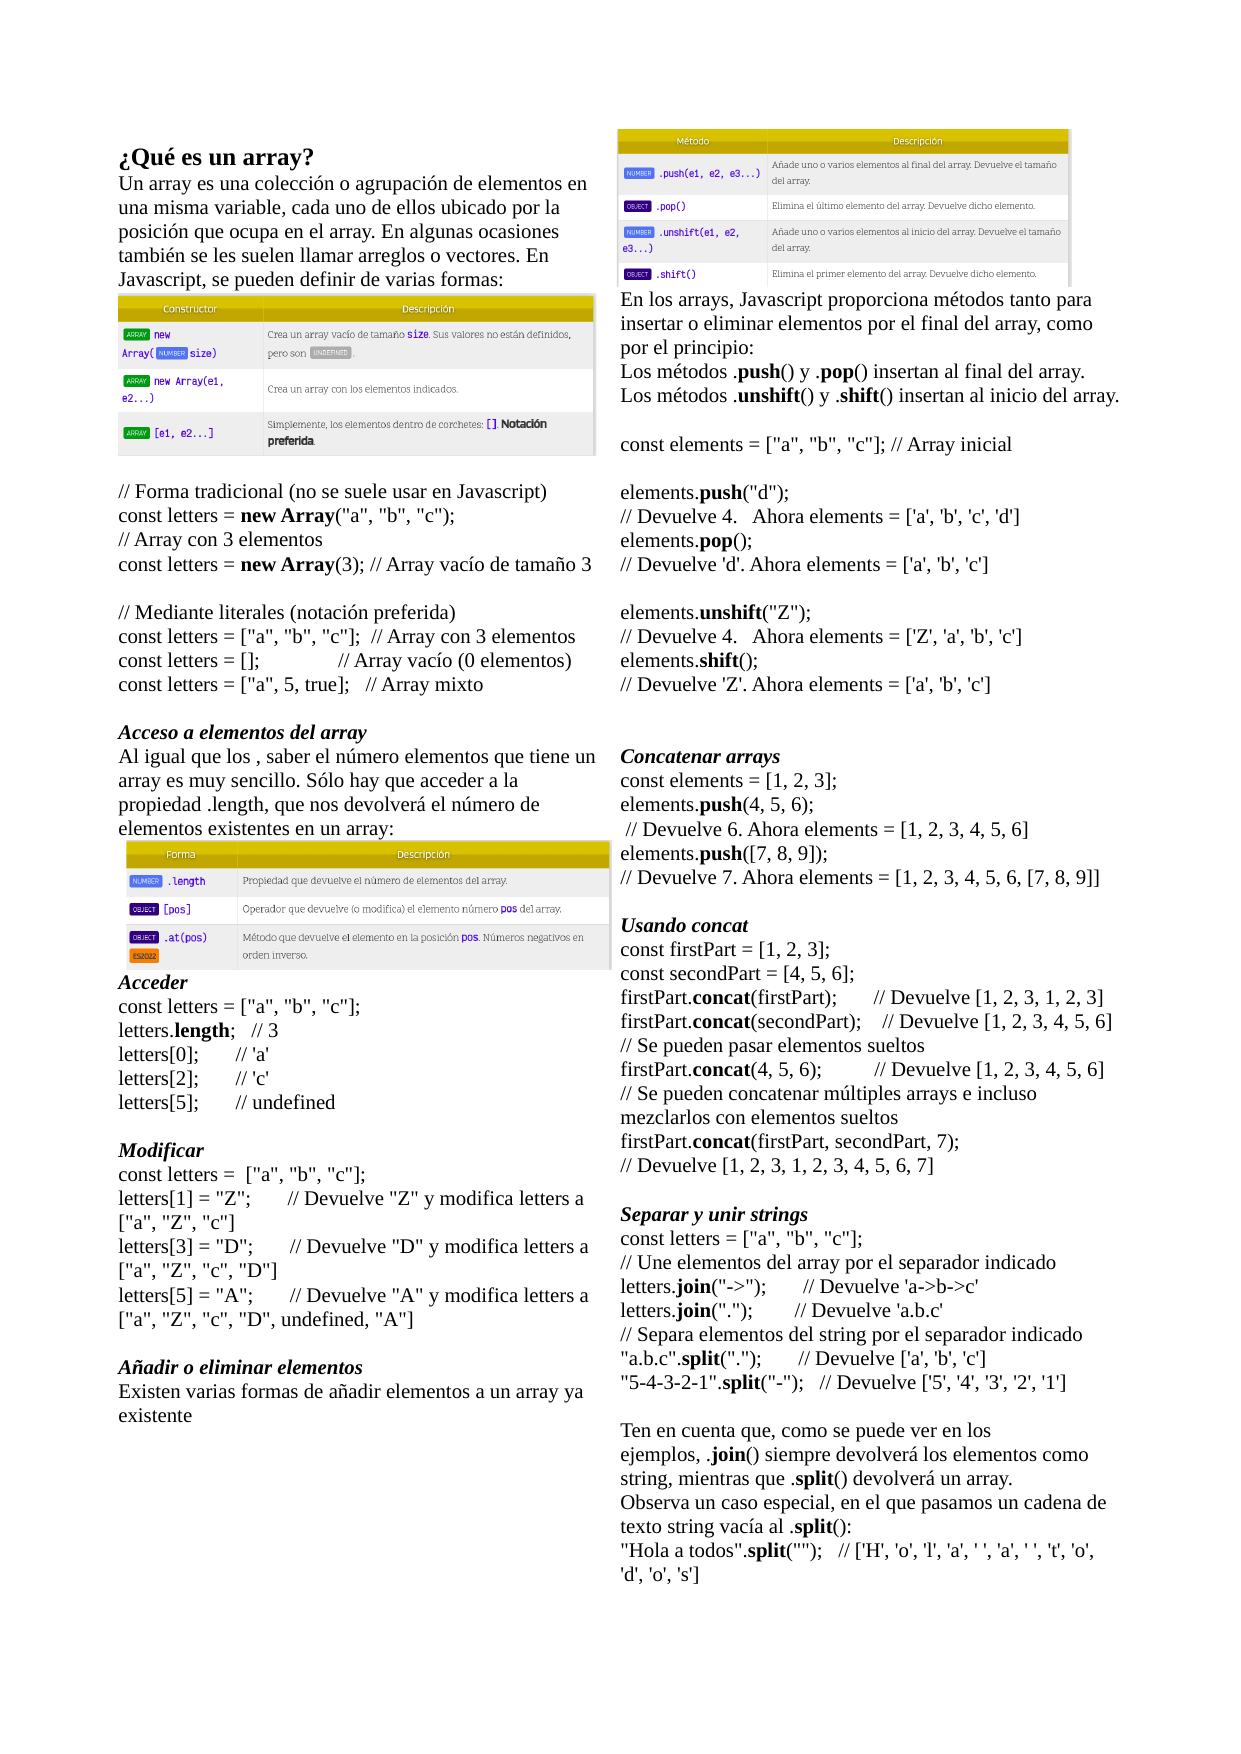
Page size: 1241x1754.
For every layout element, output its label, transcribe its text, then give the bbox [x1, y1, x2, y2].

text elements.push(4, 5, 6); [620, 792, 1122, 816]
text Añadir o eliminar elementos [118, 1355, 620, 1379]
text // Une elementos del array por el separador indicado [620, 1249, 1122, 1274]
text letters[5] = "A"; // Devuelve "A" y modifica letters a ["a", "Z", "c", "D", undefined, "A"] [118, 1282, 620, 1331]
text Al igual que los , saber el número elementos que tiene un array es muy sencillo. Sólo hay que acceder a la propiedad .length, que nos devolverá el número de elementos existentes en un array: [118, 744, 620, 840]
text letters[3] = "D"; // Devuelve "D" y modifica letters a ["a", "Z", "c", "D"] [118, 1234, 620, 1282]
text letters.join("."); // Devuelve 'a.b.c' [620, 1298, 1122, 1322]
text // Devuelve 4. Ahora elements = ['Z', 'a', 'b', 'c'] [620, 624, 1122, 648]
text "5-4-3-2-1".split("-"); // Devuelve ['5', '4', '3', '2', '1'] [620, 1370, 1122, 1394]
text firstPart.concat(secondPart); // Devuelve [1, 2, 3, 4, 5, 6] [620, 1009, 1122, 1033]
text "a.b.c".split("."); // Devuelve ['a', 'b', 'c'] [620, 1346, 1122, 1370]
text letters[0]; // 'a' [118, 1042, 620, 1066]
text ¿Qué es un array? [118, 142, 616, 171]
text letters[2]; // 'c' [118, 1066, 620, 1090]
text const elements = ["a", "b", "c"]; // Array inicial [620, 431, 1122, 456]
text letters.length; // 3 [118, 1018, 620, 1042]
text const elements = [1, 2, 3]; [620, 768, 1122, 792]
text const letters = ["a", "b", "c"]; [620, 1226, 1122, 1249]
text Modificar [118, 1138, 620, 1162]
text Separar y unir strings [620, 1201, 1122, 1226]
text elements.push("d"); [620, 479, 1122, 504]
text firstPart.concat(firstPart, secondPart, 7); [620, 1129, 1122, 1153]
text Ten en cuenta que, como se puede ver en los ejemplos, .join() siempre devolverá los elementos como string, mientras que .split() devolverá un array. [620, 1418, 1122, 1490]
text Observa un caso especial, en el que pasamos un cadena de texto string vacía al .split(): [620, 1490, 1122, 1538]
text // Devuelve [1, 2, 3, 1, 2, 3, 4, 5, 6, 7] [620, 1153, 1122, 1177]
text const secondPart = [4, 5, 6]; [620, 961, 1122, 985]
text elements.push([7, 8, 9]); [620, 841, 1122, 864]
text elements.pop(); [620, 528, 1122, 552]
text elements.unshift("Z"); [620, 600, 1122, 624]
text Acceso a elementos del array [118, 720, 620, 744]
text "Hola a todos".split(""); // ['H', 'o', 'l', 'a', ' ', 'a', ' ', 't', 'o', 'd', 'o', 's'] [620, 1538, 1122, 1586]
text Acceder [118, 840, 620, 994]
text Existen varias formas de añadir elementos a un array ya existente [118, 1379, 620, 1427]
text Un array es una colección o agrupación de elementos en una misma variable, cada uno de ellos ubicado por la posición que ocupa en el array. En algunas ocasiones también se les suelen llamar arreglos o vectores. En Javascript, se pueden definir de varias formas: [118, 171, 620, 291]
text const letters = ["a", "b", "c"]; [118, 1162, 620, 1186]
text // Mediante literales (notación preferida) [118, 599, 620, 624]
text firstPart.concat(firstPart); // Devuelve [1, 2, 3, 1, 2, 3] [620, 985, 1122, 1009]
text const letters = ["a", "b", "c"]; [118, 994, 620, 1018]
text Concatenar arrays [620, 744, 1122, 768]
text const firstPart = [1, 2, 3]; [620, 937, 1122, 961]
text Los métodos .unshift() y .shift() insertan al inicio del array. [620, 383, 1122, 407]
text // Forma tradicional (no se suele usar en Javascript) [118, 479, 620, 503]
text firstPart.concat(4, 5, 6); // Devuelve [1, 2, 3, 4, 5, 6] [620, 1057, 1122, 1081]
text letters[5]; // undefined [118, 1090, 620, 1114]
text letters[1] = "Z"; // Devuelve "Z" y modifica letters a ["a", "Z", "c"] [118, 1186, 620, 1234]
text En los arrays, Javascript proporciona métodos tanto para insertar o eliminar elementos por el final del array, como por el principio: [620, 118, 1122, 359]
text const letters = []; // Array vacío (0 elementos) [118, 648, 620, 672]
text // Devuelve 'd'. Ahora elements = ['a', 'b', 'c'] [620, 552, 1122, 576]
text // Devuelve 7. Ahora elements = [1, 2, 3, 4, 5, 6, [7, 8, 9]] [620, 864, 1122, 889]
text Usando concat [620, 913, 1122, 937]
text // Devuelve 'Z'. Ahora elements = ['a', 'b', 'c'] [620, 672, 1122, 696]
text // Devuelve 6. Ahora elements = [1, 2, 3, 4, 5, 6] [620, 816, 1122, 841]
text const letters = ["a", 5, true]; // Array mixto [118, 672, 620, 696]
picture [616, 129, 1072, 287]
text Los métodos .push() y .pop() insertan al final del array. [620, 359, 1122, 383]
text // Separa elementos del string por el separador indicado [620, 1322, 1122, 1346]
text const letters = new Array("a", "b", "c"); [118, 503, 620, 527]
text // Devuelve 4. Ahora elements = ['a', 'b', 'c', 'd'] [620, 504, 1122, 528]
text const letters = ["a", "b", "c"]; // Array con 3 elementos [118, 624, 620, 648]
text // Se pueden concatenar múltiples arrays e incluso mezclarlos con elementos sueltos [620, 1081, 1122, 1129]
picture [126, 840, 612, 970]
text const letters = new Array(3); // Array vacío de tamaño 3 [118, 551, 620, 576]
text // Array con 3 elementos [118, 527, 620, 551]
text elements.shift(); [620, 648, 1122, 672]
text // Se pueden pasar elementos sueltos [620, 1033, 1122, 1057]
picture [118, 293, 597, 456]
text letters.join("->"); // Devuelve 'a->b->c' [620, 1274, 1122, 1298]
